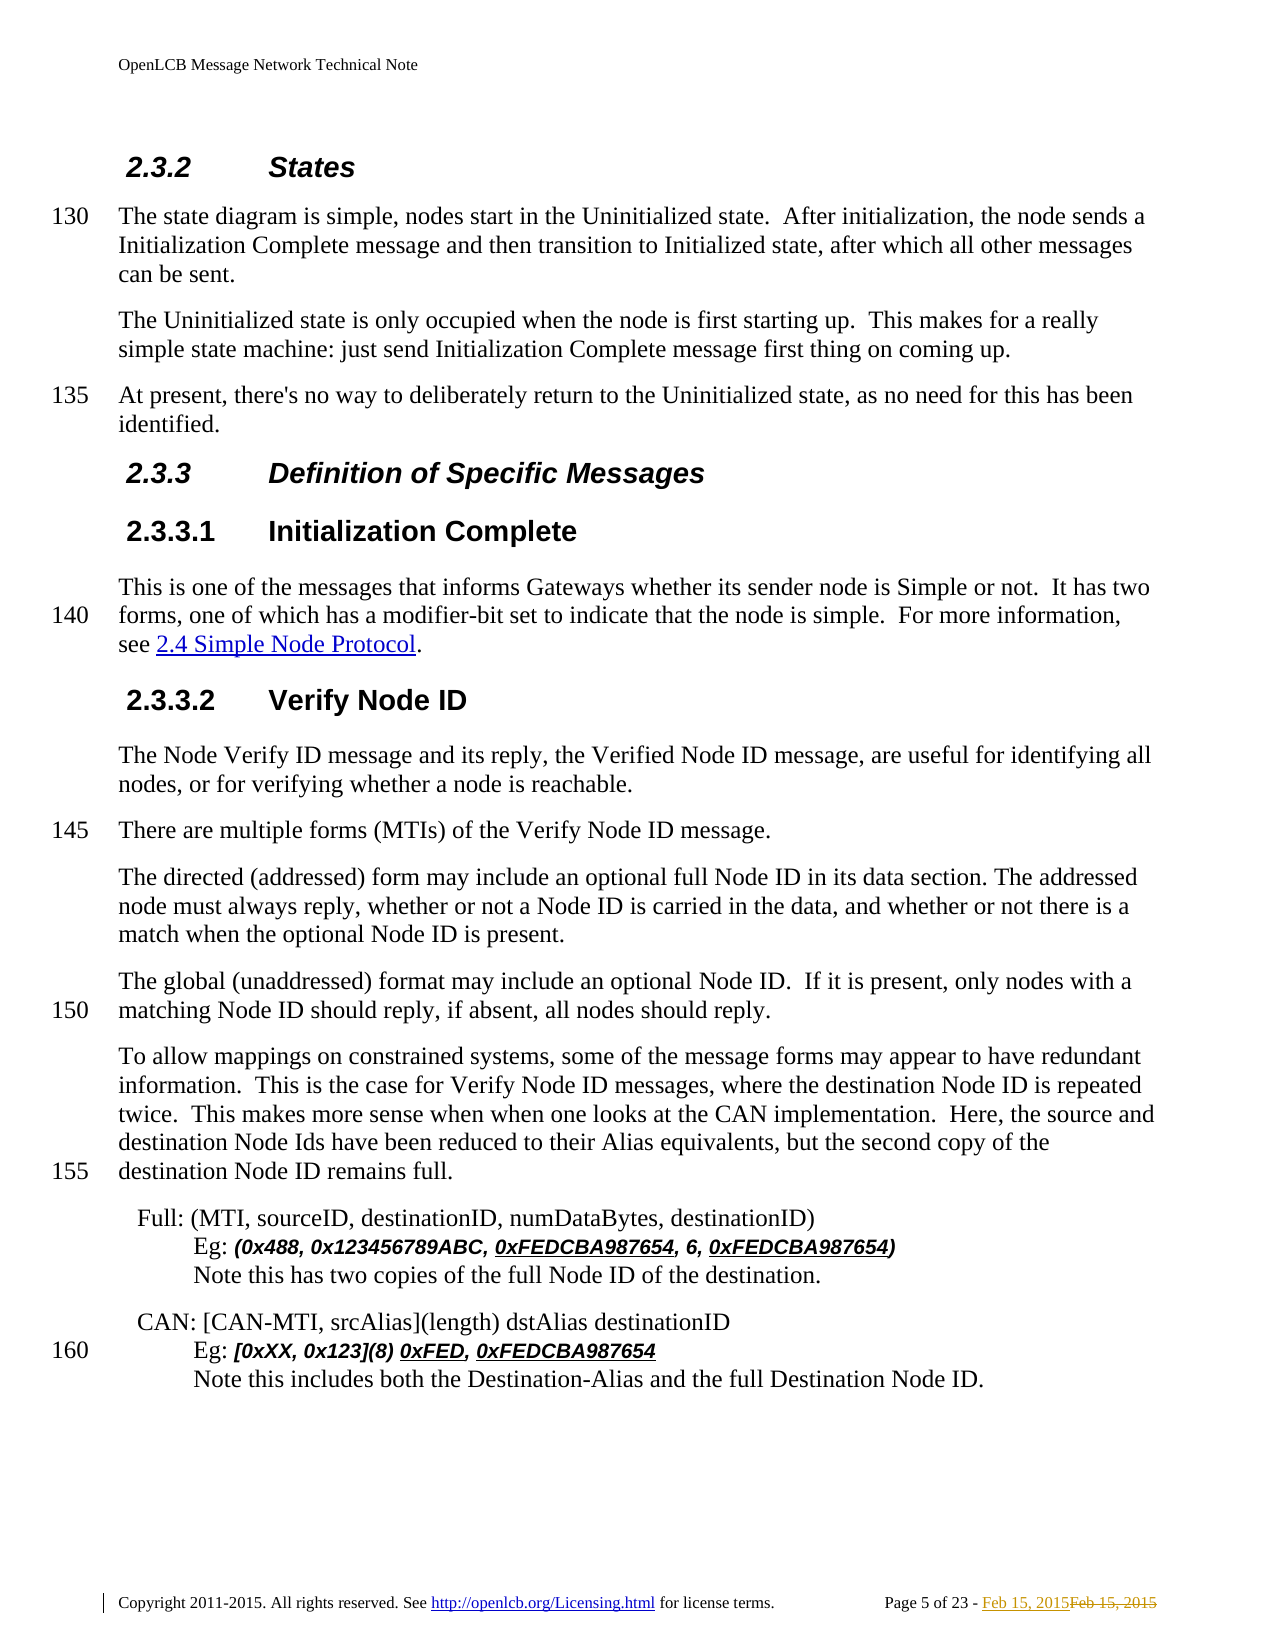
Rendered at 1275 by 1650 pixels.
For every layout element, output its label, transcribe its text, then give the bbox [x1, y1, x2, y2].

text The Uninitialized state is only occupied when the node is first starting up. This makes for a really simple state machine: just send Initialization Complete message first thing on coming up. [118, 305, 1157, 363]
text Full: (MTI, sourceID, destinationID, numDataBytes, destinationID) [118, 1203, 1157, 1231]
text Eg: (0x488, 0x123456789ABC, 0xFEDCBA987654, 6, 0xFEDCBA987654) Note this has two copies of the full Node ID of the destination. [118, 1231, 1157, 1289]
text Eg: [0xXX, 0x123](8) 0xFED, 0xFEDCBA987654 Note this includes both the Destination-Alias and the full Destination Node ID. [118, 1335, 1157, 1393]
subtitle Verify Node ID [118, 683, 1157, 716]
text The Node Verify ID message and its reply, the Verified Node ID message, are useful for identifying all nodes, or for verifying whether a node is reachable. [118, 740, 1157, 798]
subtitle States [118, 150, 1157, 183]
text This is one of the messages that informs Gateways whether its sender node is Simple or not. It has two forms, one of which has a modifier-bit set to indicate that the node is simple. For more information, see 2.4 Simple Node Protocol. [118, 572, 1157, 658]
subtitle Definition of Specific Messages [118, 456, 1157, 489]
text To allow mappings on constrained systems, some of the message forms may appear to have redundant information. This is the case for Verify Node ID messages, where the destination Node ID is repeated twice. This makes more sense when when one looks at the CAN implementation. Here, the source and destination Node Ids have been reduced to their Alias equivalents, but the second copy of the destination Node ID remains full. [118, 1041, 1157, 1185]
text The directed (addressed) form may include an optional full Node ID in its data section. The addressed node must always reply, whether or not a Node ID is carried in the data, and whether or not there is a match when the optional Node ID is present. [118, 862, 1157, 948]
text CAN: [CAN-MTI, srcAlias](length) dstAlias destinationID [118, 1307, 1157, 1335]
text The global (unaddressed) format may include an optional Node ID. If it is present, only nodes with a matching Node ID should reply, if absent, all nodes should reply. [118, 966, 1157, 1023]
text At present, there's no way to deliberately return to the Uninitialized state, as no need for this has been identified. [118, 380, 1157, 438]
subtitle Initialization Complete [118, 514, 1157, 547]
text The state diagram is simple, nodes start in the Uninitialized state. After initialization, the node sends a Initialization Complete message and then transition to Initialized state, after which all other messages can be sent. [118, 201, 1157, 287]
text There are multiple forms (MTIs) of the Verify Node ID message. [118, 816, 1157, 844]
